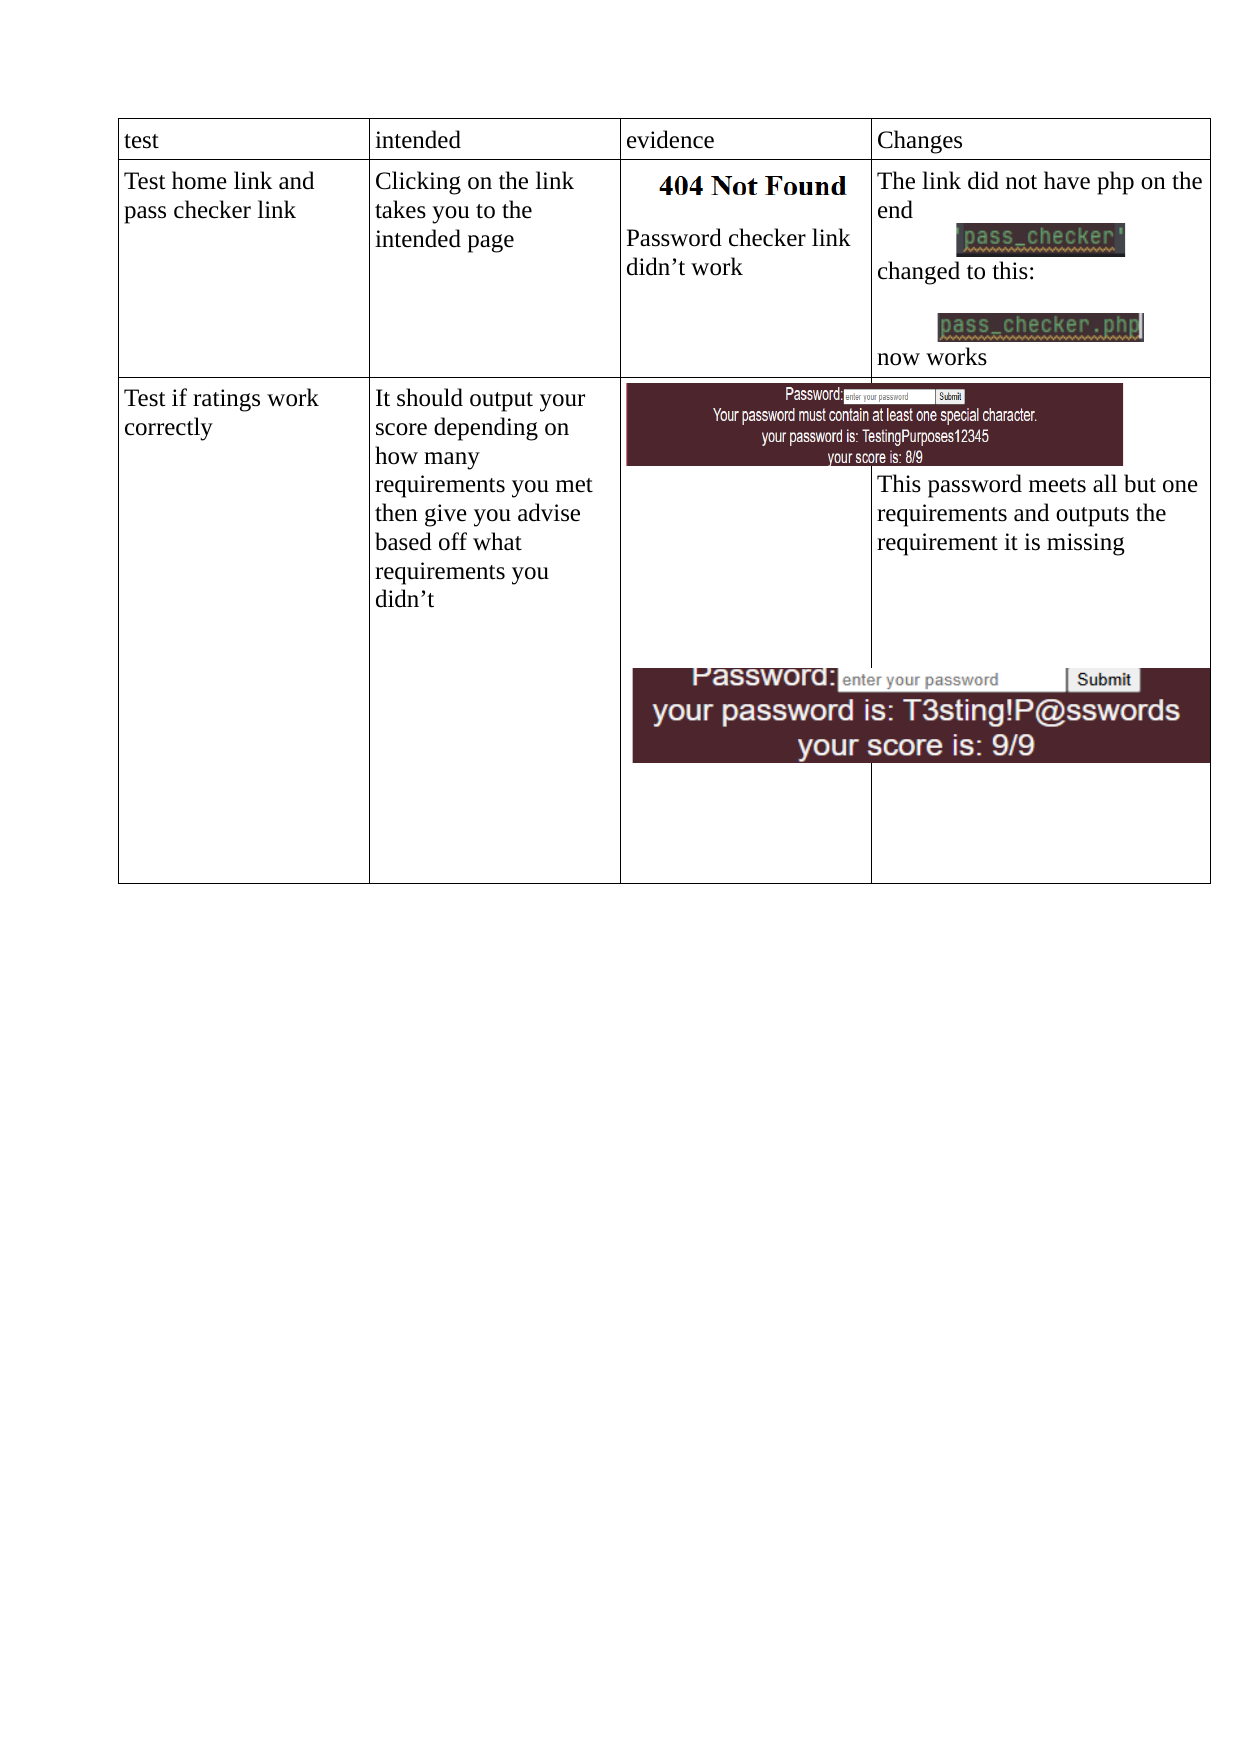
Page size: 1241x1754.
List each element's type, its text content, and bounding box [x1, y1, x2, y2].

table_header intended [370, 119, 620, 159]
table_cell Clicking on the link takes you to the intended page [370, 160, 620, 377]
table_cell The link did not have php on the end changed to this: now works [872, 160, 1210, 377]
table_cell This password meets all but one requirements and outputs the requirement it is missing this password meets all requirements and represents as much [872, 378, 1210, 668]
table_header test [119, 119, 369, 159]
picture [625, 166, 866, 224]
picture [937, 313, 1144, 342]
picture [632, 668, 1210, 763]
table_cell Test home link and pass checker link [119, 160, 369, 377]
table_cell [621, 378, 871, 883]
picture [956, 223, 1125, 257]
picture [626, 383, 1124, 466]
table_header evidence [621, 119, 871, 159]
table_cell Password checker link didn’t work [621, 160, 871, 377]
table_cell It should output your score depending on how many requirements you met then give you advise based off what requirements you didn’t [370, 378, 620, 883]
table_header Changes [872, 119, 1210, 159]
table_cell This password meets all but one requirements and outputs the requirement it is missing this password meets all requirements and represents as much [872, 763, 1210, 883]
table_cell Test if ratings work correctly [119, 378, 369, 883]
